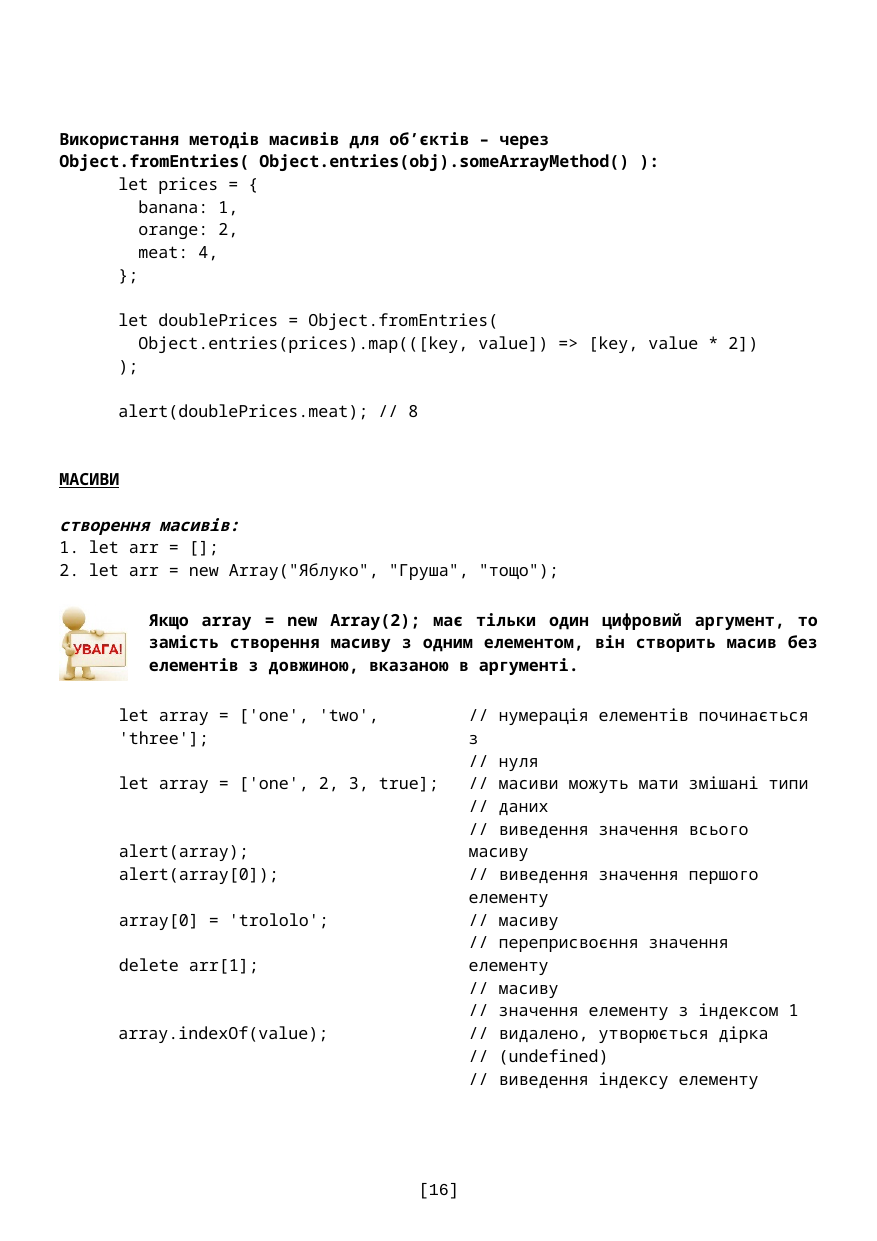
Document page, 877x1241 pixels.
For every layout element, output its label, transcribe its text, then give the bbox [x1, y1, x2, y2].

text }; [118, 263, 818, 286]
text ); [118, 354, 818, 377]
table_header [128, 604, 148, 681]
text alert(doublePrices.meat); // 8 [118, 400, 818, 422]
table_header // нумерація елементів починається з // нуля // масиви можуть мати змішані типи // даних // виведення значення всього масиву // виведення значення першого елементу // масиву // переприсвоєння значення елементу // масиву // значення елементу з індексом 1 // видалено, утворюється дірка // (undefined) // виведення індексу елементу [468, 704, 818, 1090]
picture [59, 604, 128, 681]
text orange: 2, [118, 218, 818, 241]
table_header let array = ['one', 'two', 'three']; let array = ['one', 2, 3, true]; alert(array); alert(array[0]); array[0] = 'trololo'; delete arr[1]; array.indexOf(value); [59, 704, 468, 1090]
list let arr = new Array("Яблуко", "Груша", "тощо"); [59, 559, 818, 581]
text створення масивів: [59, 513, 818, 536]
list let arr = []; [59, 536, 818, 559]
text let prices = { [118, 173, 818, 195]
text Використання методів масивів для об’єктів – через Object.fromEntries( Object.entries(obj).someArrayMethod() ): [59, 127, 818, 173]
text let doublePrices = Object.fromEntries( [118, 309, 818, 332]
text Object.entries(prices).map(([key, value]) => [key, value * 2]) [118, 332, 818, 354]
text meat: 4, [118, 241, 818, 263]
text banana: 1, [118, 195, 818, 218]
table_header Якщо array = new Array(2); має тільки один цифровий аргумент, то замість створення масиву з одним елементом, він створить масив без елементів з довжиною, вказаною в аргументі. [149, 604, 818, 681]
text МАСИВИ [59, 468, 818, 491]
